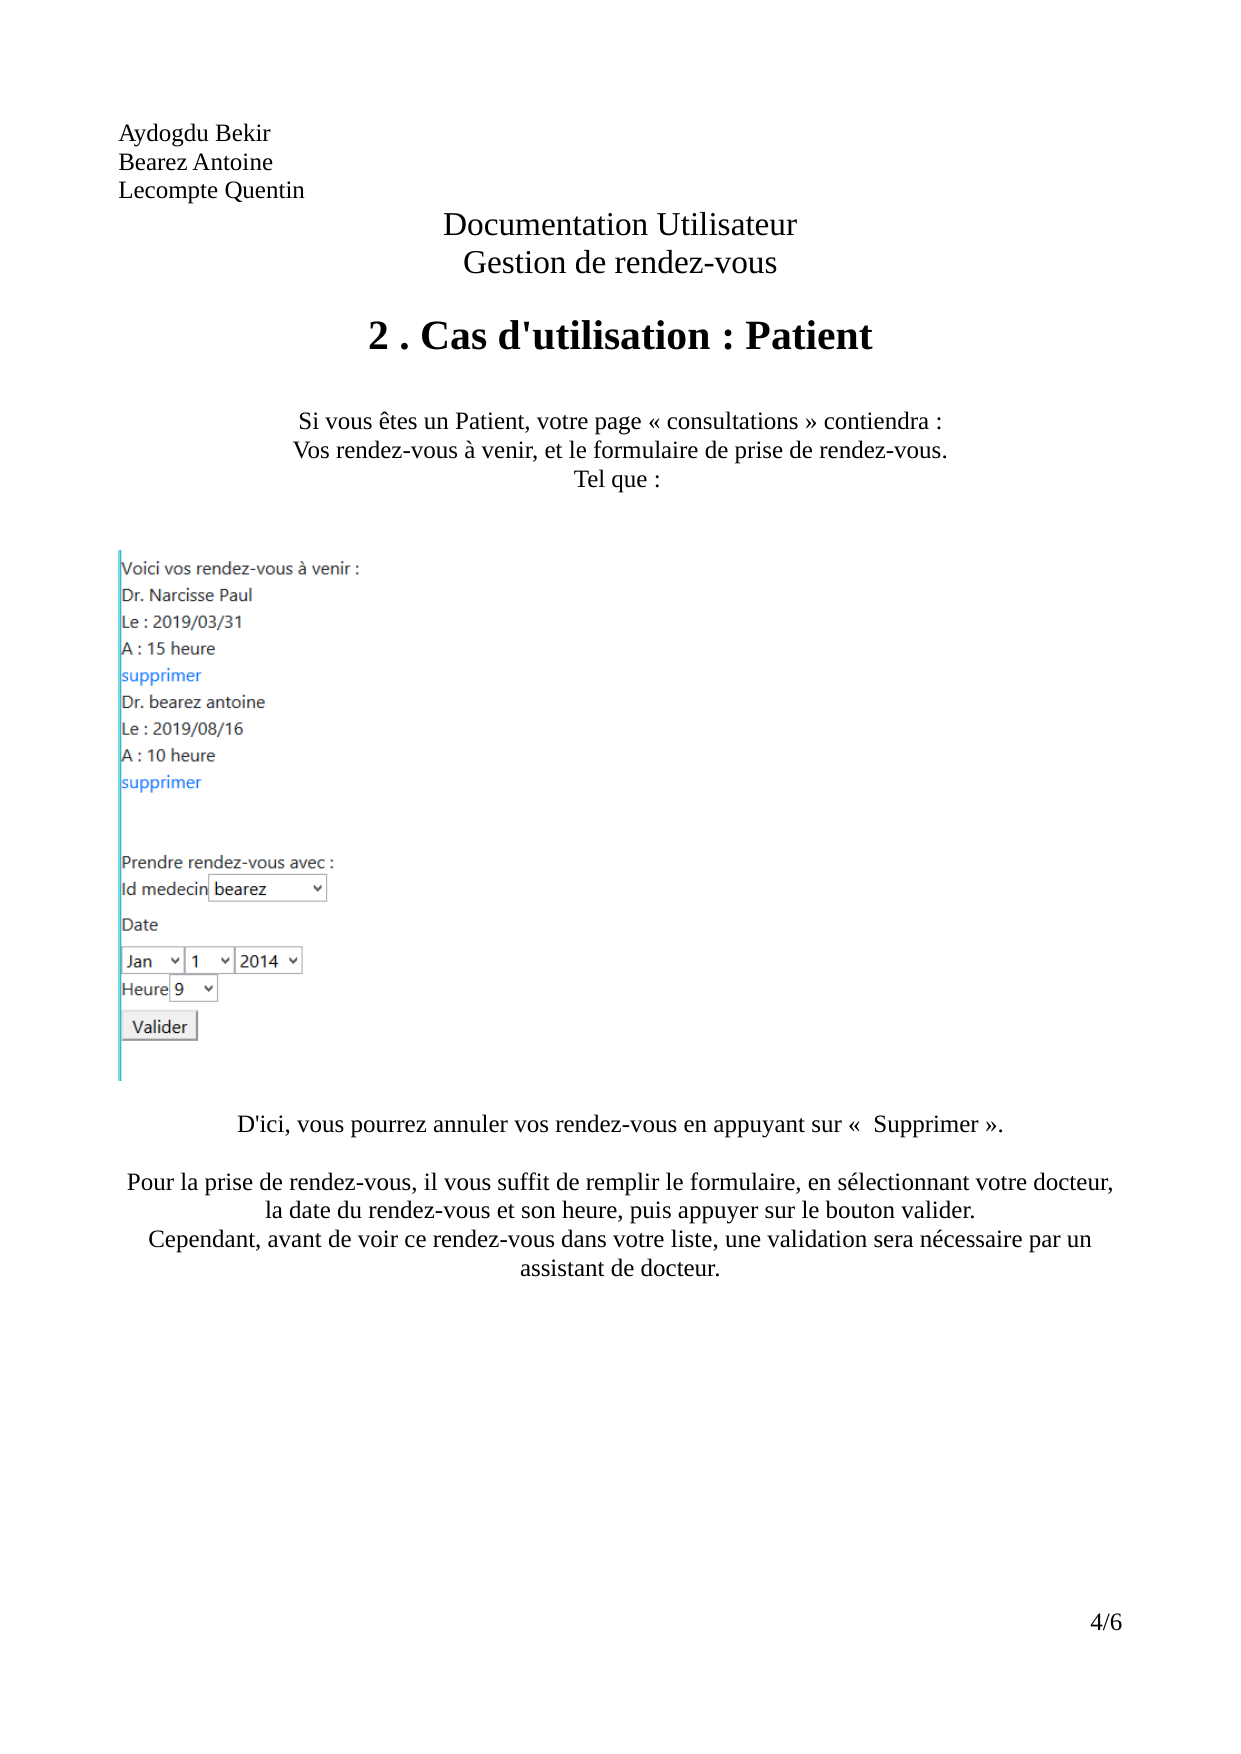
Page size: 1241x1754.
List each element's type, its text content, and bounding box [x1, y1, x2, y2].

text Tel que : [118, 464, 1122, 493]
text Pour la prise de rendez-vous, il vous suffit de remplir le formulaire, en sélectionnant votre docteur, la date du rendez-vous et son heure, puis appuyer sur le bouton valider. [118, 1167, 1122, 1224]
picture [118, 550, 1123, 1081]
text Si vous êtes un Patient, votre page « consultations » contiendra : [118, 406, 1122, 435]
text Cependant, avant de voir ce rendez-vous dans votre liste, une validation sera nécessaire par un assistant de docteur. [118, 1224, 1122, 1282]
text D'ici, vous pourrez annuler vos rendez-vous en appuyant sur « Supprimer ». [118, 1109, 1122, 1138]
text 2 . Cas d'utilisation : Patient [118, 311, 1122, 358]
text Vos rendez-vous à venir, et le formulaire de prise de rendez-vous. [118, 435, 1122, 464]
